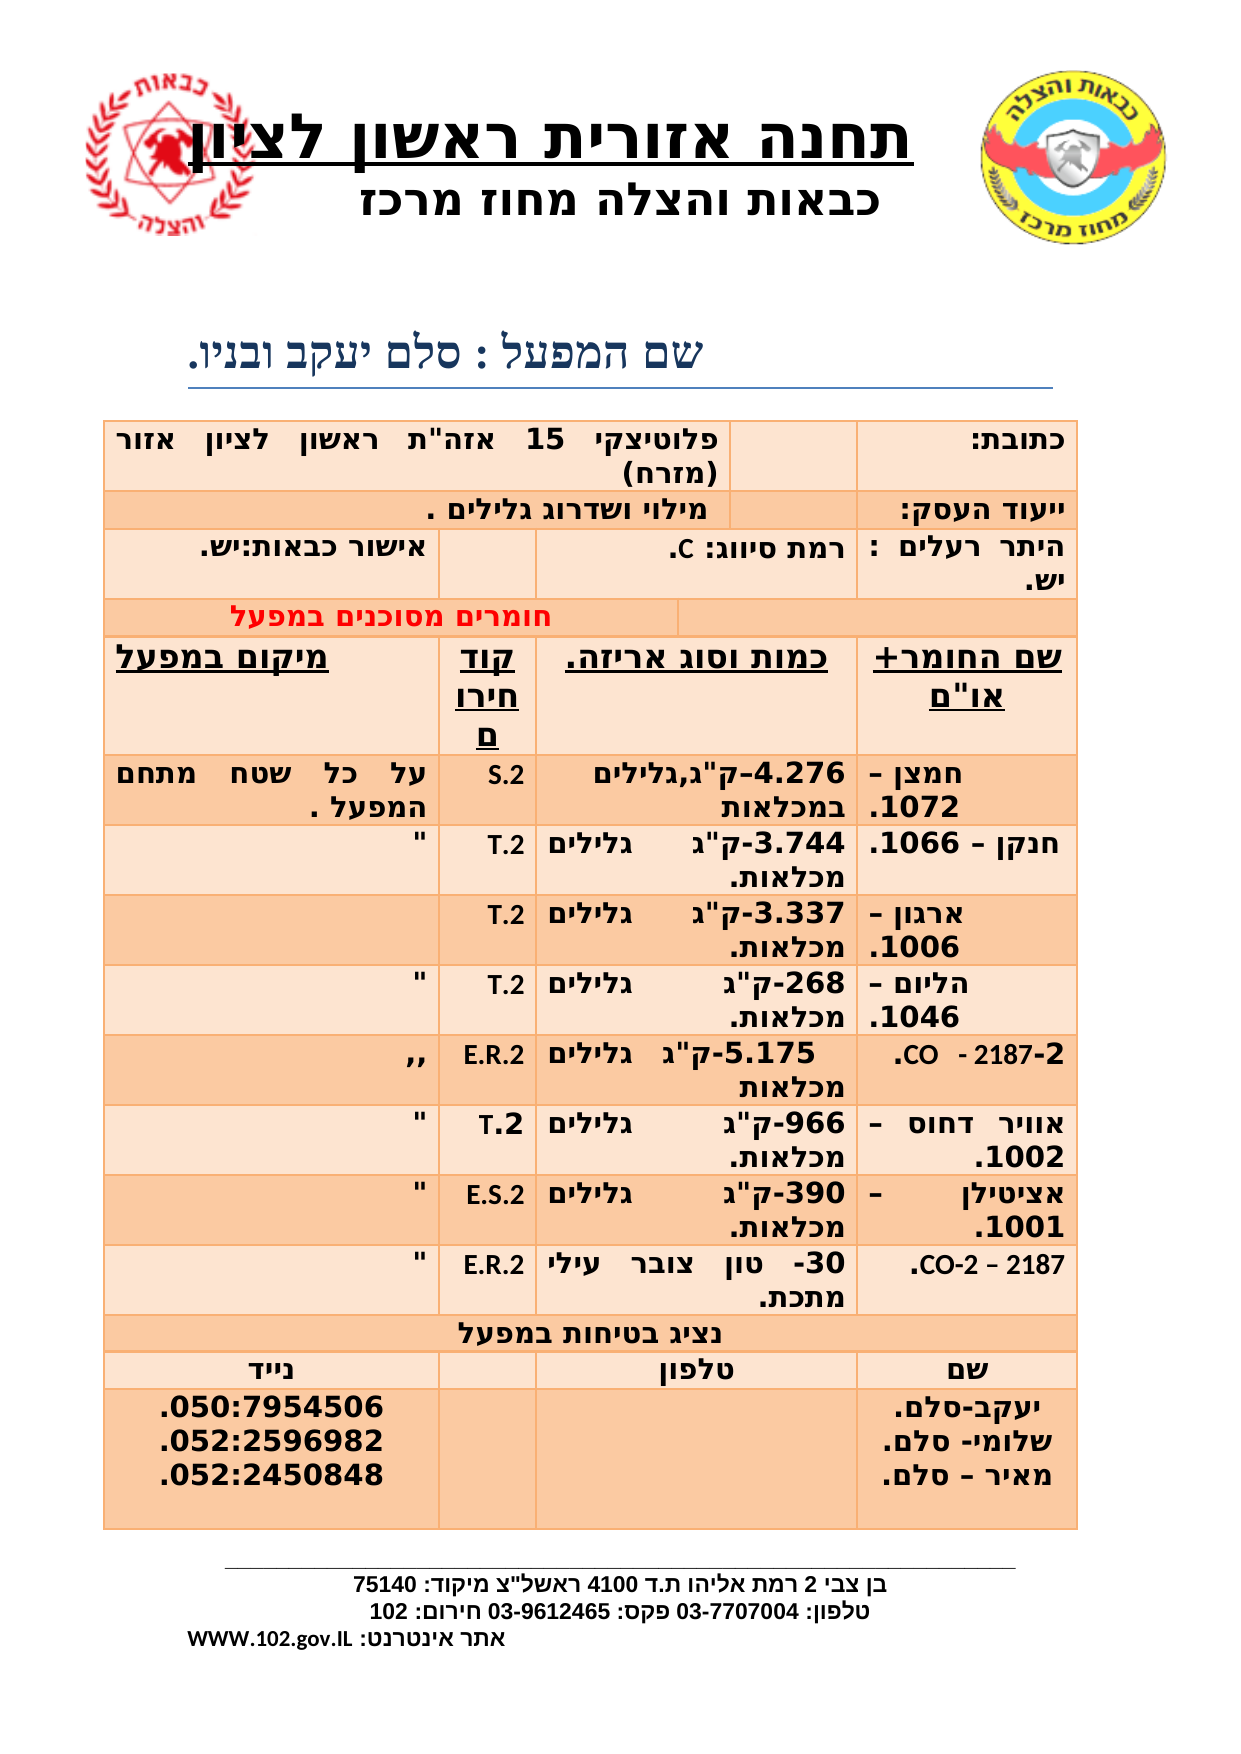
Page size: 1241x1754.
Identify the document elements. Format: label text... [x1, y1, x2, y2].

table_cell כמות וסוג אריזה. [537, 638, 856, 754]
table_header [731, 422, 856, 490]
table_cell נייד [105, 1353, 438, 1388]
table_cell S.2 [440, 756, 535, 824]
table_cell " [105, 966, 438, 1034]
table_cell [105, 896, 438, 964]
table_cell אציטילן – 1001. [858, 1176, 1076, 1244]
table_cell " [105, 1176, 438, 1244]
table_cell 050:7954506. 052:2596982. 052:2450848. [105, 1390, 438, 1528]
table_cell 5.175-ק"ג גלילים מכלאות [537, 1036, 856, 1104]
table_cell ארגון – 1006. [858, 896, 1076, 964]
table_cell 2-CO - 2187. [858, 1036, 1076, 1104]
table_cell קוד חירום [440, 638, 535, 754]
table_cell הליום – 1046. [858, 966, 1076, 1034]
table_cell [440, 530, 535, 598]
table_cell 4.276–ק"ג,גלילים במכלאות [537, 756, 856, 824]
table_cell 3.744-ק"ג גלילים מכלאות. [537, 826, 856, 894]
table_cell [679, 600, 1076, 635]
table_cell רמת סיווג: C. [537, 530, 856, 598]
table_cell על כל שטח מתחם המפעל . [105, 756, 438, 824]
table_cell 2.T [440, 1106, 535, 1174]
table_cell יעקב-סלם. שלומי- סלם. מאיר – סלם. [858, 1390, 1076, 1528]
table_cell E.R.2 [440, 1036, 535, 1104]
table_cell חומרים מסוכנים במפעל [105, 600, 677, 635]
table_cell ,, [105, 1036, 438, 1104]
table_cell 3.337-ק"ג גלילים מכלאות. [537, 896, 856, 964]
table_cell 966-ק"ג גלילים מכלאות. [537, 1106, 856, 1174]
text שם המפעל : סלם יעקב ובניו. [187, 326, 1053, 389]
table_cell 390-ק"ג גלילים מכלאות. [537, 1176, 856, 1244]
table_cell [731, 492, 856, 528]
table_cell " [105, 1106, 438, 1174]
table_cell T.2 [440, 826, 535, 894]
table_cell " [105, 826, 438, 894]
table_cell היתר רעלים : יש. [858, 530, 1076, 598]
table_cell [440, 1390, 535, 1528]
table_cell [440, 1353, 535, 1388]
table_cell מיקום במפעל [105, 638, 438, 754]
table_header פלוטיצקי 15 אזה"ת ראשון לציון אזור (מזרח) [105, 422, 729, 490]
table_cell " [105, 1246, 438, 1314]
table_cell 268-ק"ג גלילים מכלאות. [537, 966, 856, 1034]
table_cell T.2 [440, 896, 535, 964]
table_cell ייעוד העסק: [858, 492, 1076, 528]
table_cell E.R.2 [440, 1246, 535, 1314]
table_cell E.S.2 [440, 1176, 535, 1244]
table_cell חנקן – 1066. [858, 826, 1076, 894]
table_cell T.2 [440, 966, 535, 1034]
table_cell אישור כבאות:יש. [105, 530, 438, 598]
table_cell CO-2 – 2187. [858, 1246, 1076, 1314]
table_cell [537, 1390, 856, 1528]
table_cell שם החומר+ או"ם [858, 638, 1076, 754]
table_cell חמצן – 1072. [858, 756, 1076, 824]
table_cell נציג בטיחות במפעל [105, 1316, 1076, 1350]
table_cell טלפון [537, 1353, 856, 1388]
table_header כתובת: [858, 422, 1076, 490]
table_cell שם [858, 1353, 1076, 1388]
table_cell 30- טון צובר עילי מתכת. [537, 1246, 856, 1314]
table_cell מילוי ושדרוג גלילים . [105, 492, 729, 528]
table_cell אוויר דחוס – 1002. [858, 1106, 1076, 1174]
